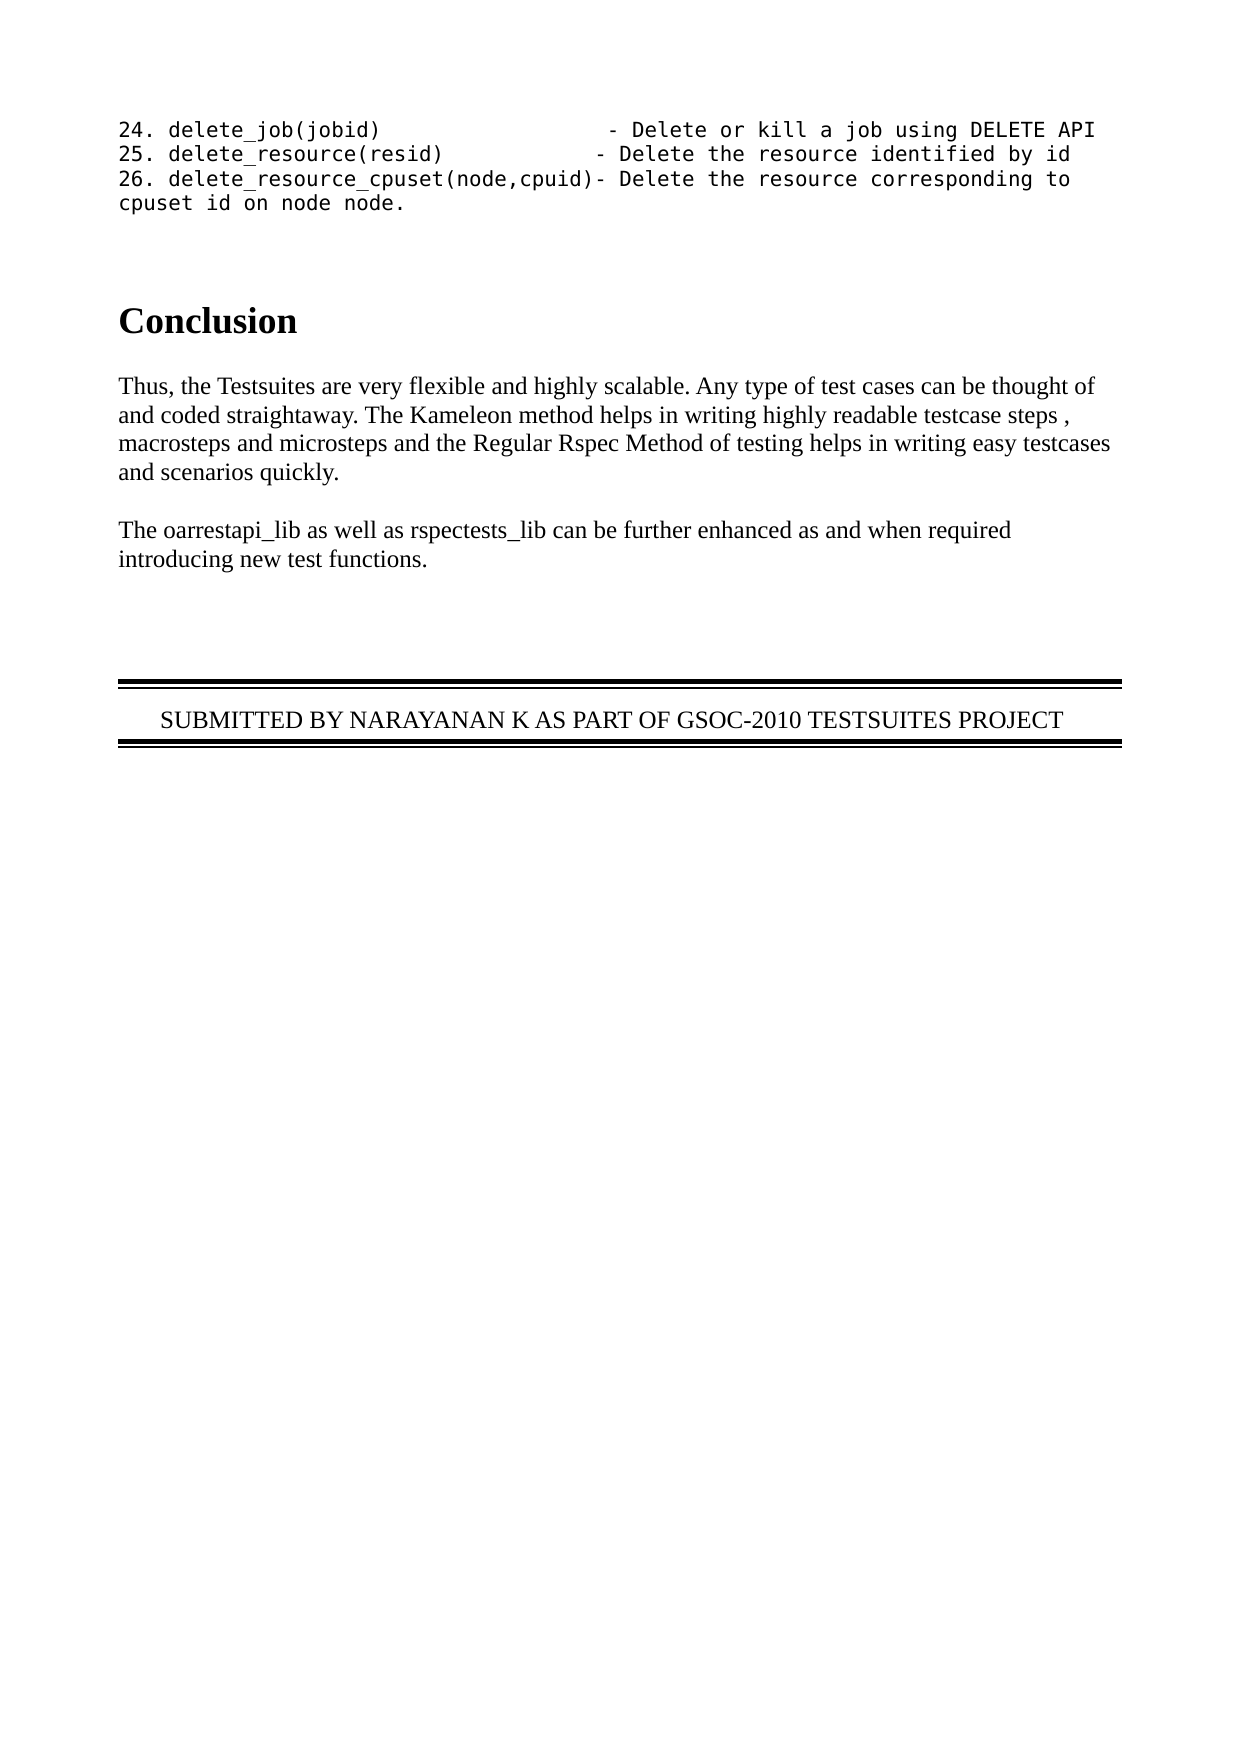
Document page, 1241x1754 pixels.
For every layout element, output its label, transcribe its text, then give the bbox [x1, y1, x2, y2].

text 26. delete_resource_cpuset(node,cpuid)- Delete the resource corresponding to cpuset id on node node. [118, 167, 1122, 215]
text Thus, the Testsuites are very flexible and highly scalable. Any type of test cases can be thought of and coded straightaway. The Kameleon method helps in writing highly readable testcase steps , macrosteps and microsteps and the Regular Rspec Method of testing helps in writing easy testcases and scenarios quickly. [118, 371, 1122, 486]
text 25. delete_resource(resid) - Delete the resource identified by id [118, 142, 1122, 167]
text SUBMITTED BY NARAYANAN K AS PART OF GSOC-2010 TESTSUITES PROJECT [118, 701, 1122, 739]
subtitle Conclusion [118, 298, 1122, 342]
text 24. delete_job(jobid) - Delete or kill a job using DELETE API [118, 118, 1122, 142]
text The oarrestapi_lib as well as rspectests_lib can be further enhanced as and when required introducing new test functions. [118, 516, 1122, 573]
